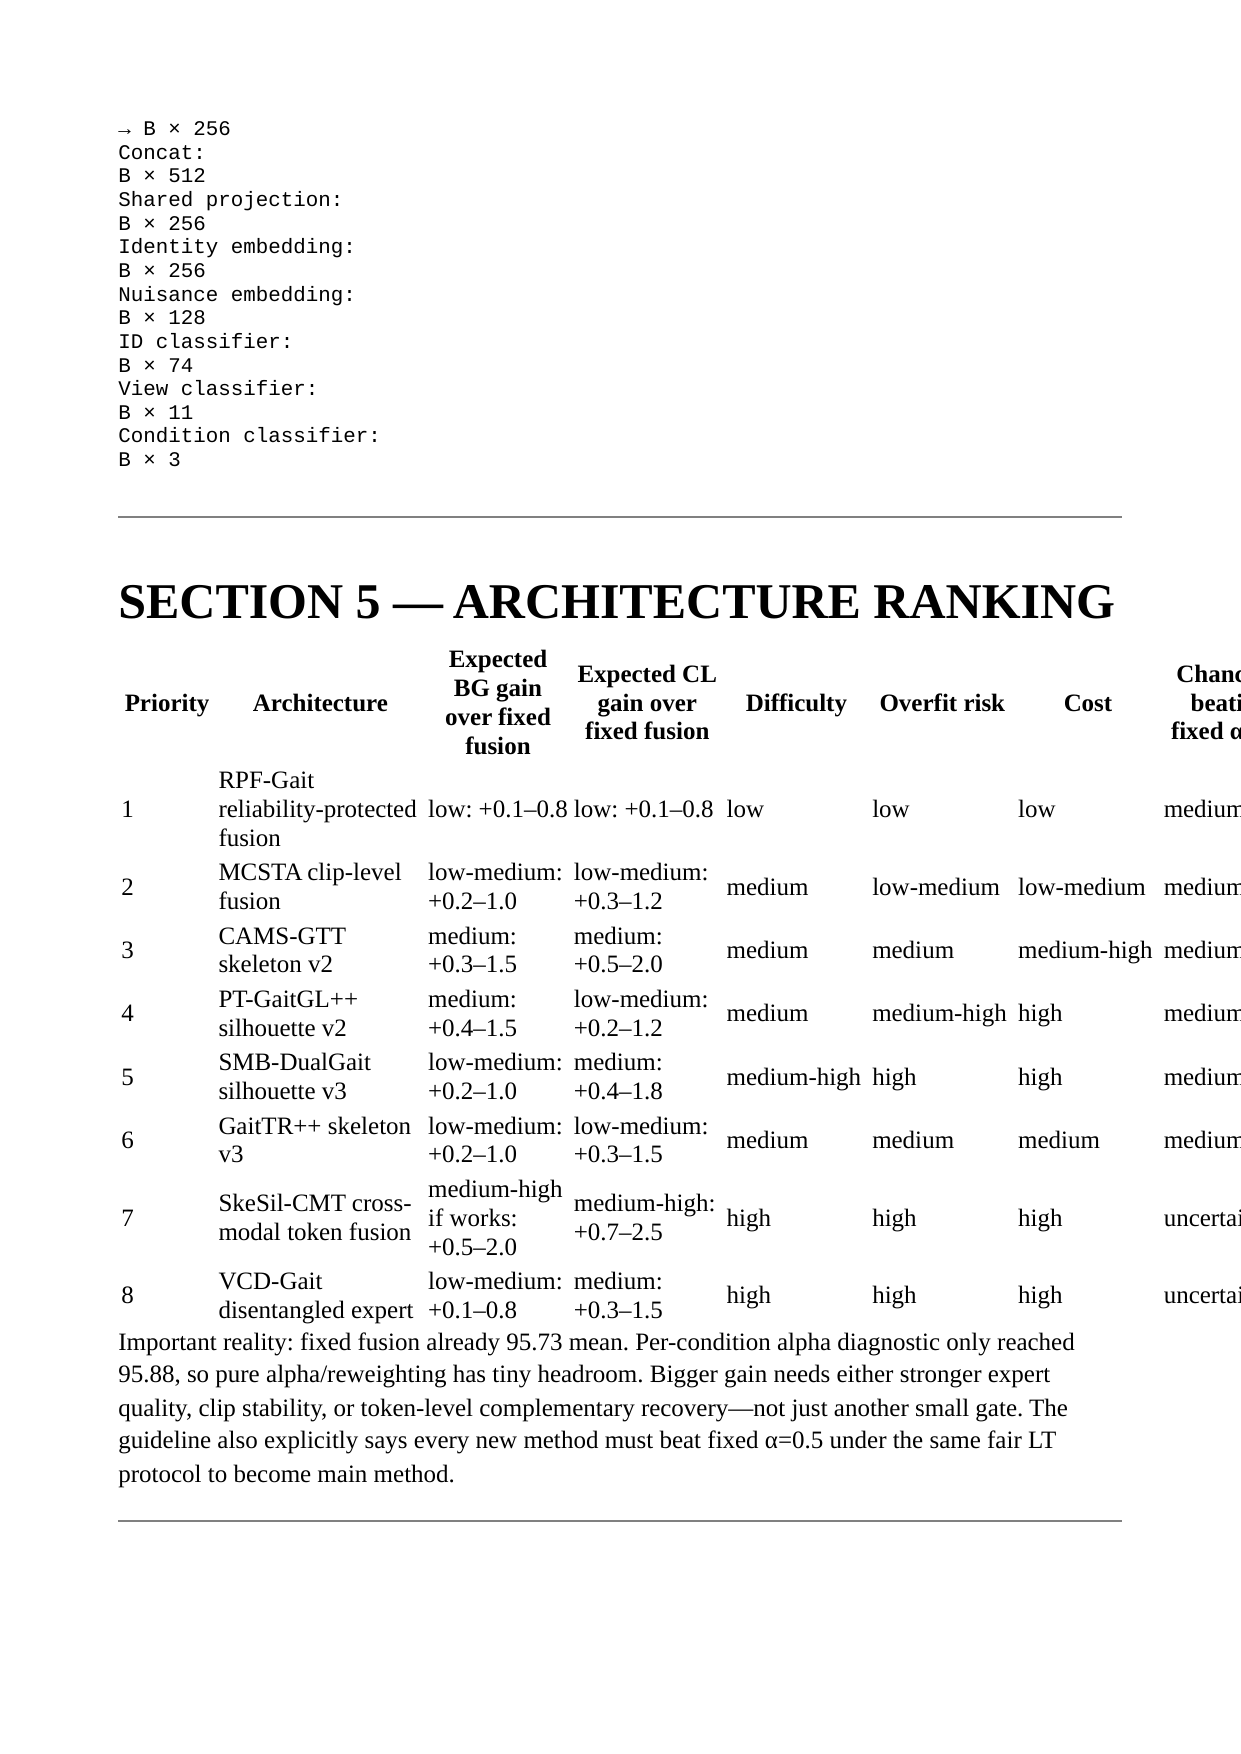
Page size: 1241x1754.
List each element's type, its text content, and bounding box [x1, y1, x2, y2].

table_cell medium [869, 918, 1015, 981]
table_header Difficulty [724, 642, 869, 762]
table_cell low-medium: +0.2–1.0 [425, 855, 571, 918]
table_cell 5 [118, 1045, 215, 1108]
table_cell low-medium: +0.3–1.5 [571, 1108, 723, 1171]
table_cell medium-high [869, 981, 1015, 1044]
table_cell medium: +0.5–2.0 [571, 918, 723, 981]
table_cell medium [724, 855, 869, 918]
table_header Chance of beating fixed α=0.5 [1161, 642, 1240, 762]
table_cell 8 [118, 1263, 215, 1327]
text B × 11 [118, 402, 1122, 426]
table_header Cost [1015, 642, 1161, 762]
table_cell medium-low [1161, 981, 1240, 1044]
text Nuisance embedding: [118, 284, 1122, 307]
table_cell PT-GaitGL++ silhouette v2 [215, 981, 425, 1044]
table_cell low [724, 763, 869, 854]
table_cell medium [869, 1108, 1015, 1171]
text Shared projection: [118, 189, 1122, 213]
table_cell MCSTA clip-level fusion [215, 855, 425, 918]
table_cell medium: +0.4–1.8 [571, 1045, 723, 1108]
table_cell high [1015, 1263, 1161, 1327]
text B × 74 [118, 354, 1122, 378]
table_cell uncertain [1161, 1171, 1240, 1263]
subtitle SECTION 5 — ARCHITECTURE RANKING [118, 572, 1122, 629]
table_cell medium-low [1161, 1108, 1240, 1171]
table_cell medium-high [724, 1045, 869, 1108]
table_header Expected BG gain over fixed fusion [425, 642, 571, 762]
table_cell SMB-DualGait silhouette v3 [215, 1045, 425, 1108]
table_cell low-medium: +0.2–1.2 [571, 981, 723, 1044]
table_cell medium: +0.3–1.5 [425, 918, 571, 981]
table_cell high [869, 1045, 1015, 1108]
table_cell SkeSil-CMT cross-modal token fusion [215, 1171, 425, 1263]
table_cell 4 [118, 981, 215, 1044]
table_cell high [869, 1171, 1015, 1263]
table_cell 6 [118, 1108, 215, 1171]
table_cell low [1015, 763, 1161, 854]
table_cell medium: +0.4–1.5 [425, 981, 571, 1044]
table_header Architecture [215, 642, 425, 762]
text B × 128 [118, 307, 1122, 331]
text B × 256 [118, 213, 1122, 236]
table_cell uncertain [1161, 1263, 1240, 1327]
text Identity embedding: [118, 236, 1122, 260]
table_cell 1 [118, 763, 215, 854]
table_cell low-medium [1015, 855, 1161, 918]
table_cell high [724, 1171, 869, 1263]
table_cell high [1015, 1045, 1161, 1108]
table_cell medium: +0.3–1.5 [571, 1263, 723, 1327]
table_cell medium [1161, 763, 1240, 854]
table_cell medium-high: +0.7–2.5 [571, 1171, 723, 1263]
table_cell low-medium: +0.2–1.0 [425, 1045, 571, 1108]
text B × 256 [118, 260, 1122, 284]
table_cell 7 [118, 1171, 215, 1263]
table_cell medium [1161, 918, 1240, 981]
table_cell low-medium: +0.2–1.0 [425, 1108, 571, 1171]
table_cell low: +0.1–0.8 [571, 763, 723, 854]
text Concat: [118, 142, 1122, 165]
text → B × 256 [118, 118, 1122, 142]
text Important reality: fixed fusion already 95.73 mean. Per-condition alpha diagnostic only reached 95.88, so pure alpha/reweighting has tiny headroom. Bigger gain needs either stronger expert quality, clip stability, or token-level complementary recovery—not just another small gate. The guideline also explicitly says every new method must beat fixed α=0.5 under the same fair LT protocol to become main method. [118, 1327, 1122, 1487]
text View classifier: [118, 378, 1122, 402]
table_cell medium [724, 981, 869, 1044]
table_cell low-medium: +0.3–1.2 [571, 855, 723, 918]
table_cell GaitTR++ skeleton v3 [215, 1108, 425, 1171]
text ID classifier: [118, 331, 1122, 354]
table_cell medium [1161, 855, 1240, 918]
text B × 512 [118, 165, 1122, 189]
table_cell high [1015, 981, 1161, 1044]
table_header Overfit risk [869, 642, 1015, 762]
table_cell CAMS-GTT skeleton v2 [215, 918, 425, 981]
text B × 3 [118, 449, 1122, 473]
table_header Priority [118, 642, 215, 762]
text Condition classifier: [118, 426, 1122, 449]
table_cell high [724, 1263, 869, 1327]
table_cell 3 [118, 918, 215, 981]
table_cell 2 [118, 855, 215, 918]
table_cell high [869, 1263, 1015, 1327]
table_cell medium-high [1015, 918, 1161, 981]
table_cell low: +0.1–0.8 [425, 763, 571, 854]
table_cell medium [1015, 1108, 1161, 1171]
table_cell medium [724, 1108, 869, 1171]
table_cell low-medium [869, 855, 1015, 918]
table_cell medium-low [1161, 1045, 1240, 1108]
table_cell medium-high if works: +0.5–2.0 [425, 1171, 571, 1263]
table_cell high [1015, 1171, 1161, 1263]
table_cell low [869, 763, 1015, 854]
table_cell RPF-Gait reliability-protected fusion [215, 763, 425, 854]
table_cell medium [724, 918, 869, 981]
table_cell low-medium: +0.1–0.8 [425, 1263, 571, 1327]
table_cell VCD-Gait disentangled expert [215, 1263, 425, 1327]
table_header Expected CL gain over fixed fusion [571, 642, 723, 762]
